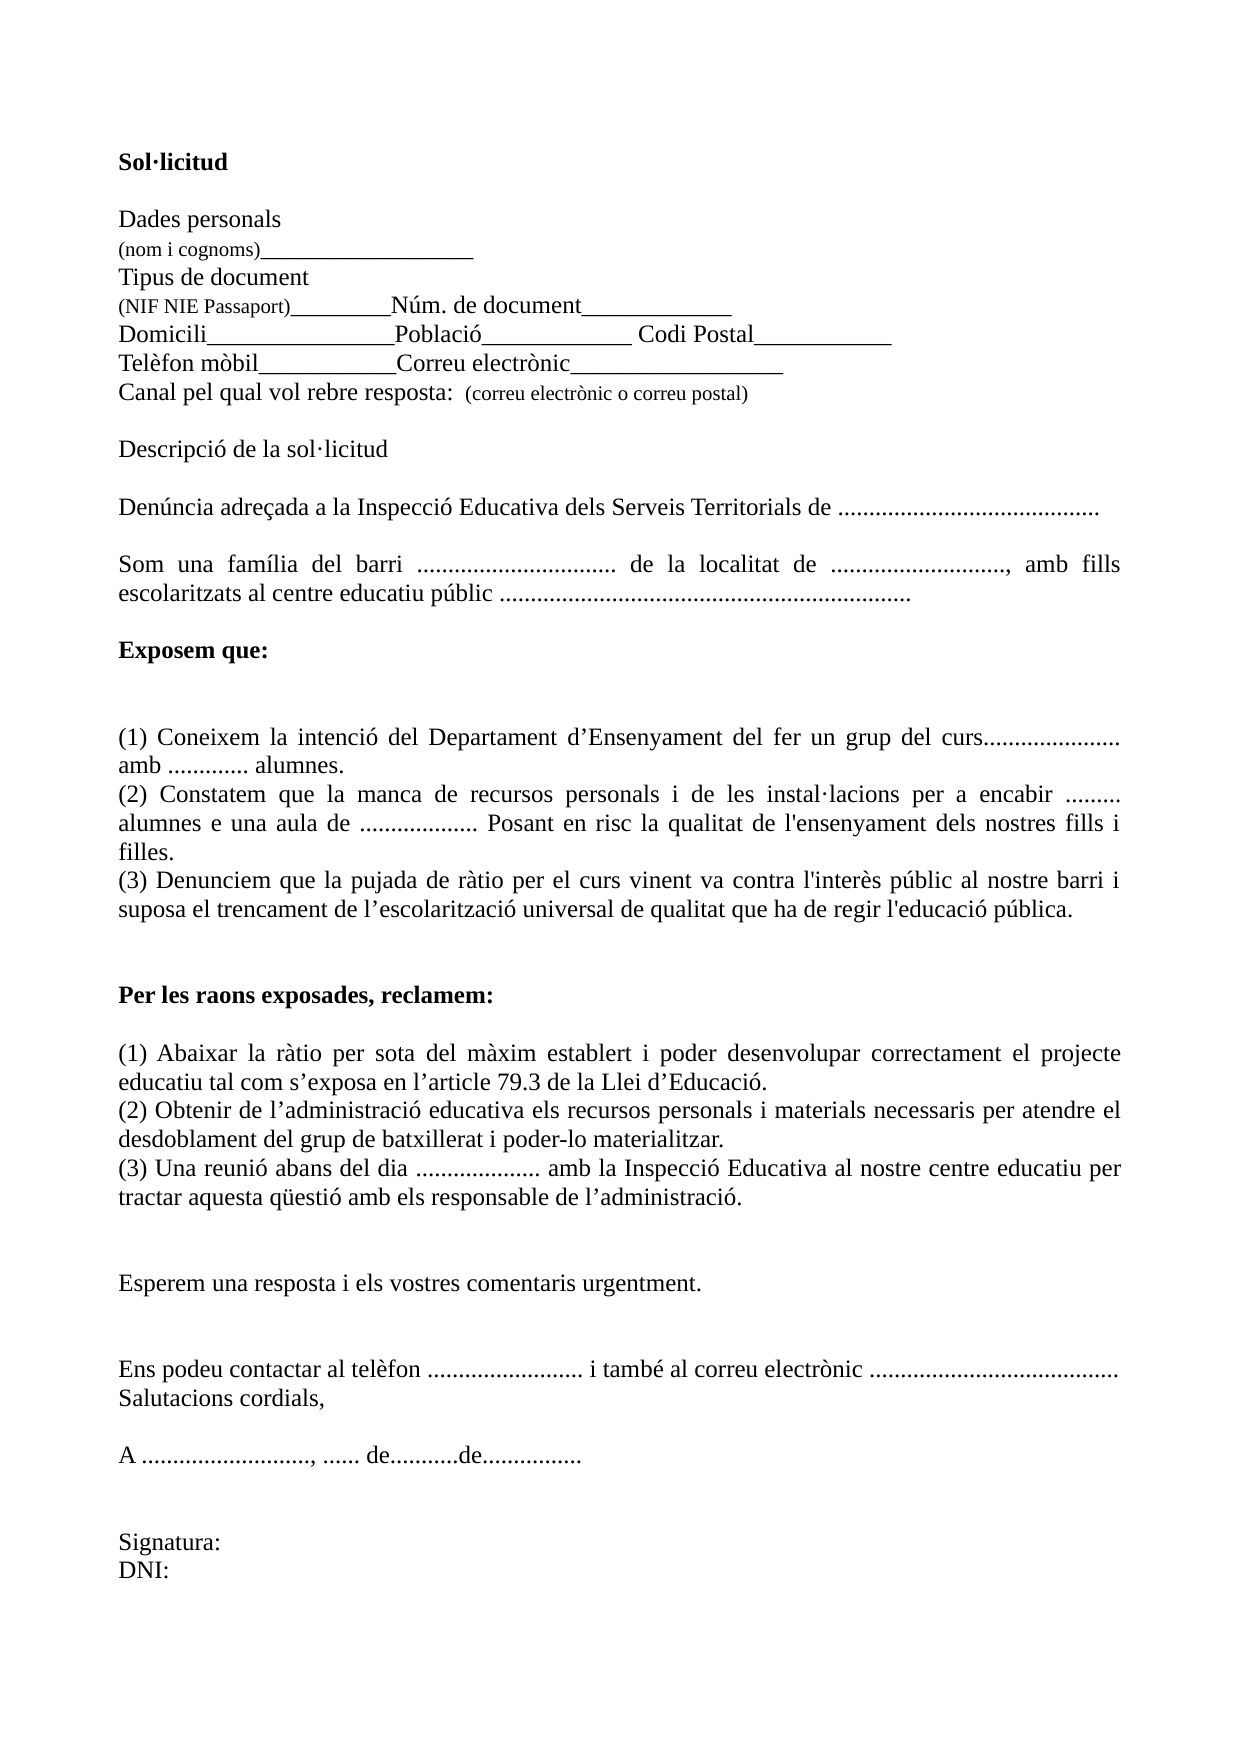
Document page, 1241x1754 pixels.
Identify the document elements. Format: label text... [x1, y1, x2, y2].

text Telèfon mòbil___________Correu electrònic_________________ [118, 348, 1122, 377]
text (2) Obtenir de l’administració educativa els recursos personals i materials necessaris per atendre el desdoblament del grup de batxillerat i poder-lo materialitzar. [118, 1096, 1122, 1153]
text A ..........................., ...... de...........de................ [118, 1441, 1122, 1469]
text Per les raons exposades, reclamem: [118, 981, 1122, 1009]
text Descripció de la sol·licitud [118, 434, 1122, 463]
text Esperem una resposta i els vostres comentaris urgentment. [118, 1268, 1122, 1297]
text Exposem que: [118, 636, 1122, 664]
text Denúncia adreçada a la Inspecció Educativa dels Serveis Territorials de .......................................... [118, 492, 1122, 521]
text (2) Constatem que la manca de recursos personals i de les instal·lacions per a encabir ......... alumnes e una aula de ................... Posant en risc la qualitat de l'ensenyament dels nostres fills i filles. [118, 779, 1122, 866]
text Tipus de document [118, 262, 1122, 291]
text Signatura: [118, 1527, 1122, 1556]
text Dades personals [118, 204, 1122, 233]
text (nom i cognoms)_________________ [118, 233, 1122, 262]
text DNI: [118, 1556, 1122, 1584]
text (NIF NIE Passaport)________Núm. de document____________ [118, 291, 1122, 319]
text Sol·licitud [118, 147, 1122, 176]
text (1) Coneixem la intenció del Departament d’Ensenyament del fer un grup del curs...................... amb ............. alumnes. [118, 722, 1122, 779]
text Canal pel qual vol rebre resposta: (correu electrònic o correu postal) [118, 377, 1122, 406]
text (3) Una reunió abans del dia .................... amb la Inspecció Educativa al nostre centre educatiu per tractar aquesta qüestió amb els responsable de l’administració. [118, 1153, 1122, 1211]
text Salutacions cordials, [118, 1383, 1122, 1412]
text Domicili_______________Població____________ Codi Postal___________ [118, 319, 1122, 348]
text Som una família del barri ................................ de la localitat de ............................, amb fills escolaritzats al centre educatiu públic .................................................................. [118, 549, 1122, 607]
text (1) Abaixar la ràtio per sota del màxim establert i poder desenvolupar correctament el projecte educatiu tal com s’exposa en l’article 79.3 de la Llei d’Educació. [118, 1038, 1122, 1096]
text Ens podeu contactar al telèfon ......................... i també al correu electrònic ........................................ [118, 1354, 1122, 1383]
text (3) Denunciem que la pujada de ràtio per el curs vinent va contra l'interès públic al nostre barri i suposa el trencament de l’escolarització universal de qualitat que ha de regir l'educació pública. [118, 866, 1122, 923]
